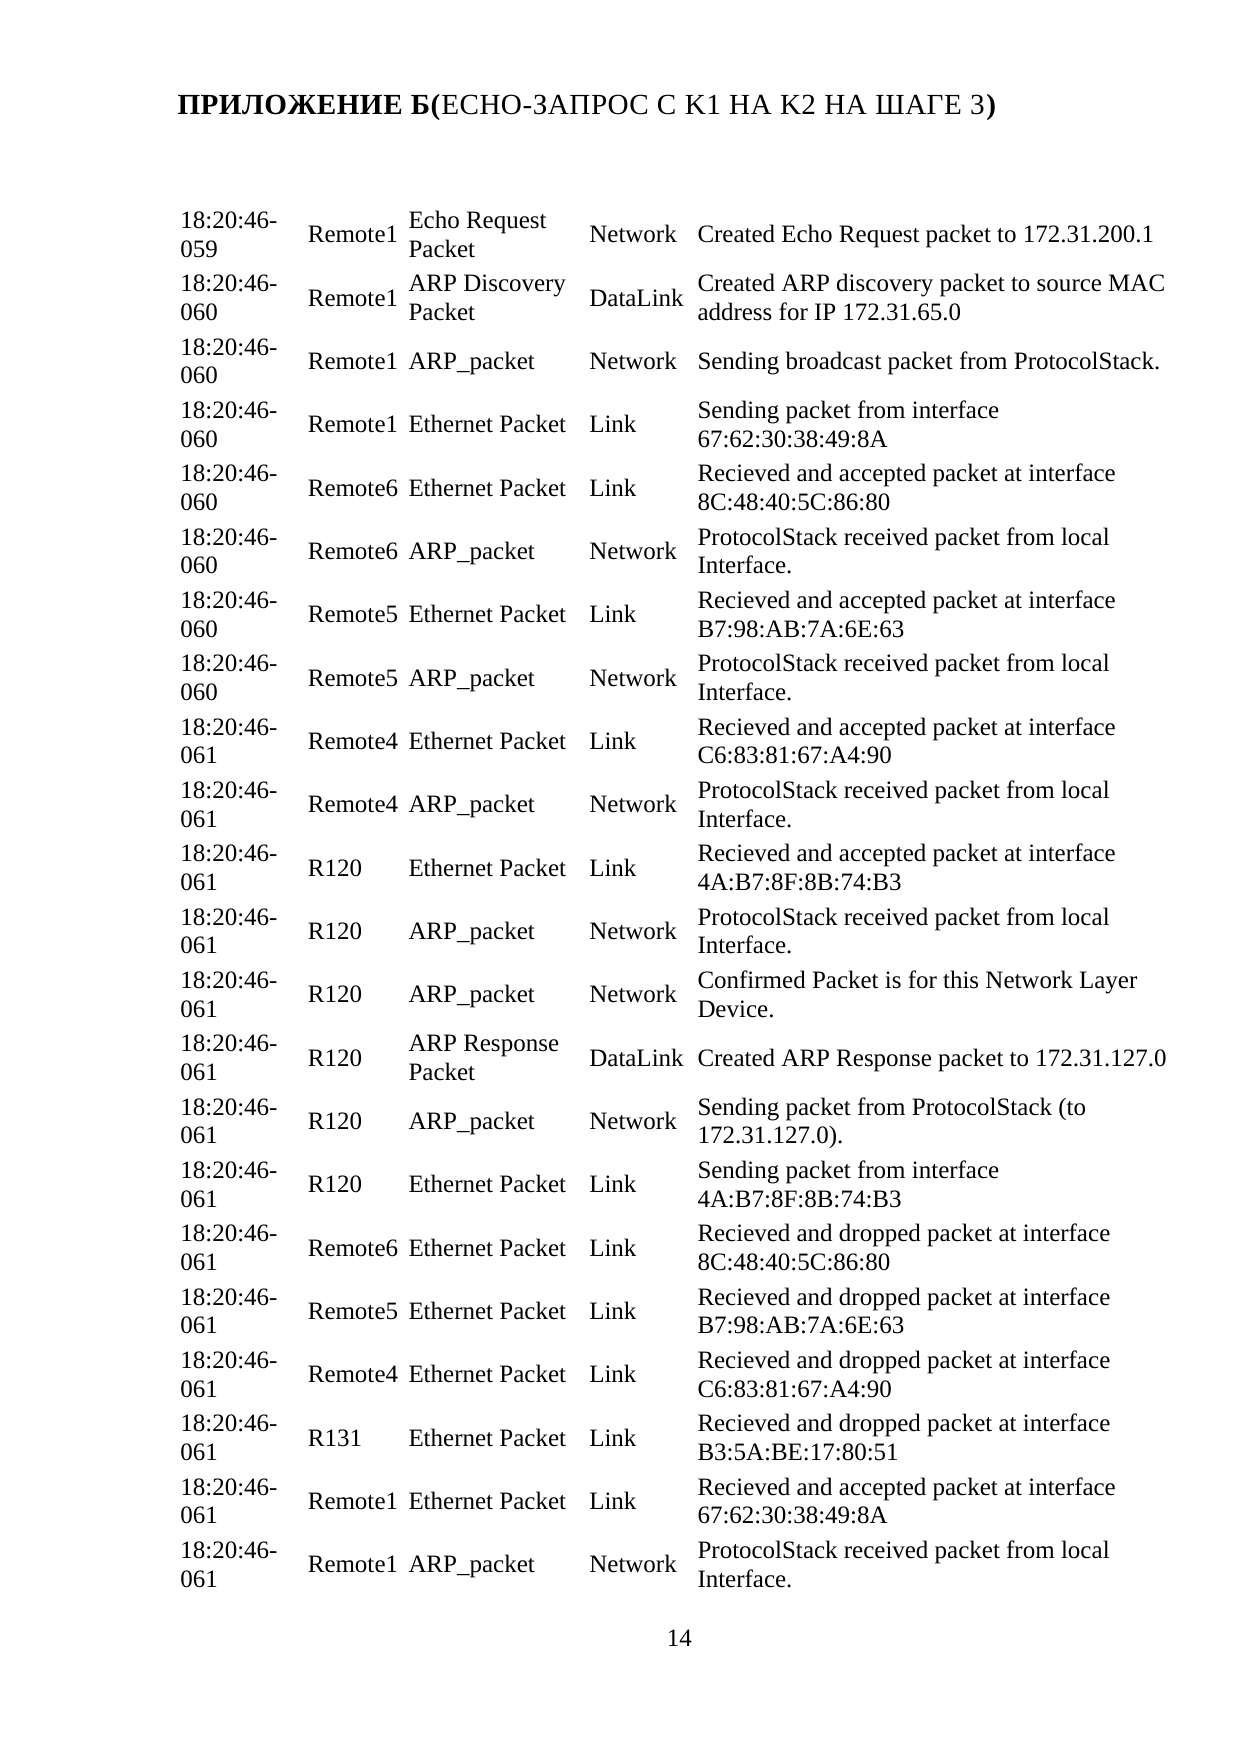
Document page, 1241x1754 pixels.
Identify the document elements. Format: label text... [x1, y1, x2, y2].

table_cell ARP Response Packet [405, 1026, 586, 1089]
table_header Remote1 [305, 202, 405, 266]
table_cell ARP_packet [405, 899, 586, 962]
table_cell Remote1 [305, 266, 405, 329]
table_cell Link [586, 1279, 694, 1342]
table_cell ARP_packet [405, 646, 586, 709]
table_cell Remote6 [305, 1216, 405, 1279]
table_cell 18:20:46-061 [177, 899, 305, 962]
table_cell Link [586, 1469, 694, 1532]
table_cell Recieved and accepted packet at interface 67:62:30:38:49:8A [694, 1469, 1181, 1532]
table_cell Recieved and dropped packet at interface B7:98:AB:7A:6E:63 [694, 1279, 1181, 1342]
table_cell ProtocolStack received packet from local Interface. [694, 519, 1181, 582]
table_cell Network [586, 899, 694, 962]
table_cell Remote1 [305, 392, 405, 456]
table_cell Recieved and dropped packet at interface 8C:48:40:5C:86:80 [694, 1216, 1181, 1279]
table_cell 18:20:46-060 [177, 392, 305, 456]
table_cell Ethernet Packet [405, 582, 586, 646]
table_cell Sending packet from interface 67:62:30:38:49:8A [694, 392, 1181, 456]
table_cell 18:20:46-061 [177, 962, 305, 1026]
table_cell 18:20:46-060 [177, 456, 305, 519]
table_cell Ethernet Packet [405, 1216, 586, 1279]
table_cell Remote4 [305, 709, 405, 772]
table_cell 18:20:46-061 [177, 1089, 305, 1152]
table_cell Link [586, 836, 694, 899]
table_cell Remote5 [305, 646, 405, 709]
table_cell Remote1 [305, 1469, 405, 1532]
table_cell Created ARP discovery packet to source MAC address for IP 172.31.65.0 [694, 266, 1181, 329]
table_cell Remote1 [305, 1532, 405, 1596]
table_cell ProtocolStack received packet from local Interface. [694, 772, 1181, 836]
table_cell Ethernet Packet [405, 1469, 586, 1532]
table_cell 18:20:46-060 [177, 329, 305, 392]
table_cell 18:20:46-061 [177, 836, 305, 899]
table_cell Ethernet Packet [405, 709, 586, 772]
table_cell 18:20:46-060 [177, 646, 305, 709]
table_cell Recieved and accepted packet at interface C6:83:81:67:A4:90 [694, 709, 1181, 772]
table_cell 18:20:46-061 [177, 709, 305, 772]
table_cell ARP_packet [405, 329, 586, 392]
table_cell Link [586, 1342, 694, 1406]
table_cell DataLink [586, 266, 694, 329]
table_cell Recieved and accepted packet at interface B7:98:AB:7A:6E:63 [694, 582, 1181, 646]
table_cell ARP_packet [405, 519, 586, 582]
table_cell Remote4 [305, 1342, 405, 1406]
table_cell R120 [305, 962, 405, 1026]
table_cell DataLink [586, 1026, 694, 1089]
table_cell Ethernet Packet [405, 836, 586, 899]
table_cell Ethernet Packet [405, 1406, 586, 1469]
table_cell 18:20:46-061 [177, 1532, 305, 1596]
table_cell Network [586, 646, 694, 709]
table_cell ARP_packet [405, 772, 586, 836]
table_header Echo Request Packet [405, 202, 586, 266]
table_cell ARP Discovery Packet [405, 266, 586, 329]
table_header Created Echo Request packet to 172.31.200.1 [694, 202, 1181, 266]
table_cell Link [586, 392, 694, 456]
table_cell Sending packet from ProtocolStack (to 172.31.127.0). [694, 1089, 1181, 1152]
table_cell ARP_packet [405, 962, 586, 1026]
table_cell Confirmed Packet is for this Network Layer Device. [694, 962, 1181, 1026]
table_cell Recieved and dropped packet at interface B3:5A:BE:17:80:51 [694, 1406, 1181, 1469]
table_cell Network [586, 772, 694, 836]
table_cell 18:20:46-061 [177, 1152, 305, 1216]
table_cell ARP_packet [405, 1089, 586, 1152]
table_cell ProtocolStack received packet from local Interface. [694, 646, 1181, 709]
table_cell Network [586, 962, 694, 1026]
table_cell 18:20:46-061 [177, 1406, 305, 1469]
table_cell Ethernet Packet [405, 1152, 586, 1216]
table_cell 18:20:46-060 [177, 582, 305, 646]
table_cell Network [586, 1532, 694, 1596]
text Приложение Б(Echo-запрос с K1 на K2 на шаге 3) [177, 87, 1181, 121]
table_cell Remote6 [305, 519, 405, 582]
table_header Network [586, 202, 694, 266]
table_cell 18:20:46-061 [177, 1216, 305, 1279]
table_cell ProtocolStack received packet from local Interface. [694, 899, 1181, 962]
table_cell ARP_packet [405, 1532, 586, 1596]
table_cell Remote4 [305, 772, 405, 836]
table_cell Remote6 [305, 456, 405, 519]
table_cell ProtocolStack received packet from local Interface. [694, 1532, 1181, 1596]
table_cell 18:20:46-061 [177, 772, 305, 836]
table_cell R120 [305, 836, 405, 899]
table_cell Remote5 [305, 1279, 405, 1342]
table_cell Link [586, 1216, 694, 1279]
table_cell Network [586, 519, 694, 582]
table_cell Link [586, 1406, 694, 1469]
table_cell 18:20:46-061 [177, 1026, 305, 1089]
table_cell Ethernet Packet [405, 392, 586, 456]
table_cell 18:20:46-061 [177, 1279, 305, 1342]
table_cell Created ARP Response packet to 172.31.127.0 [694, 1026, 1181, 1089]
table_cell 18:20:46-060 [177, 266, 305, 329]
table_cell Ethernet Packet [405, 1342, 586, 1406]
table_cell 18:20:46-060 [177, 519, 305, 582]
table_cell Link [586, 709, 694, 772]
table_cell R131 [305, 1406, 405, 1469]
table_cell Link [586, 456, 694, 519]
table_cell Recieved and dropped packet at interface C6:83:81:67:A4:90 [694, 1342, 1181, 1406]
table_cell Sending broadcast packet from ProtocolStack. [694, 329, 1181, 392]
table_cell R120 [305, 1152, 405, 1216]
table_cell Ethernet Packet [405, 456, 586, 519]
table_cell Ethernet Packet [405, 1279, 586, 1342]
table_cell R120 [305, 899, 405, 962]
table_cell Link [586, 1152, 694, 1216]
table_cell Sending packet from interface 4A:B7:8F:8B:74:B3 [694, 1152, 1181, 1216]
table_cell Remote1 [305, 329, 405, 392]
table_cell Network [586, 329, 694, 392]
table_cell Network [586, 1089, 694, 1152]
table_cell R120 [305, 1026, 405, 1089]
table_cell Recieved and accepted packet at interface 4A:B7:8F:8B:74:B3 [694, 836, 1181, 899]
table_cell Recieved and accepted packet at interface 8C:48:40:5C:86:80 [694, 456, 1181, 519]
table_cell 18:20:46-061 [177, 1469, 305, 1532]
table_cell Link [586, 582, 694, 646]
table_cell Remote5 [305, 582, 405, 646]
table_cell 18:20:46-061 [177, 1342, 305, 1406]
table_header 18:20:46-059 [177, 202, 305, 266]
table_cell R120 [305, 1089, 405, 1152]
